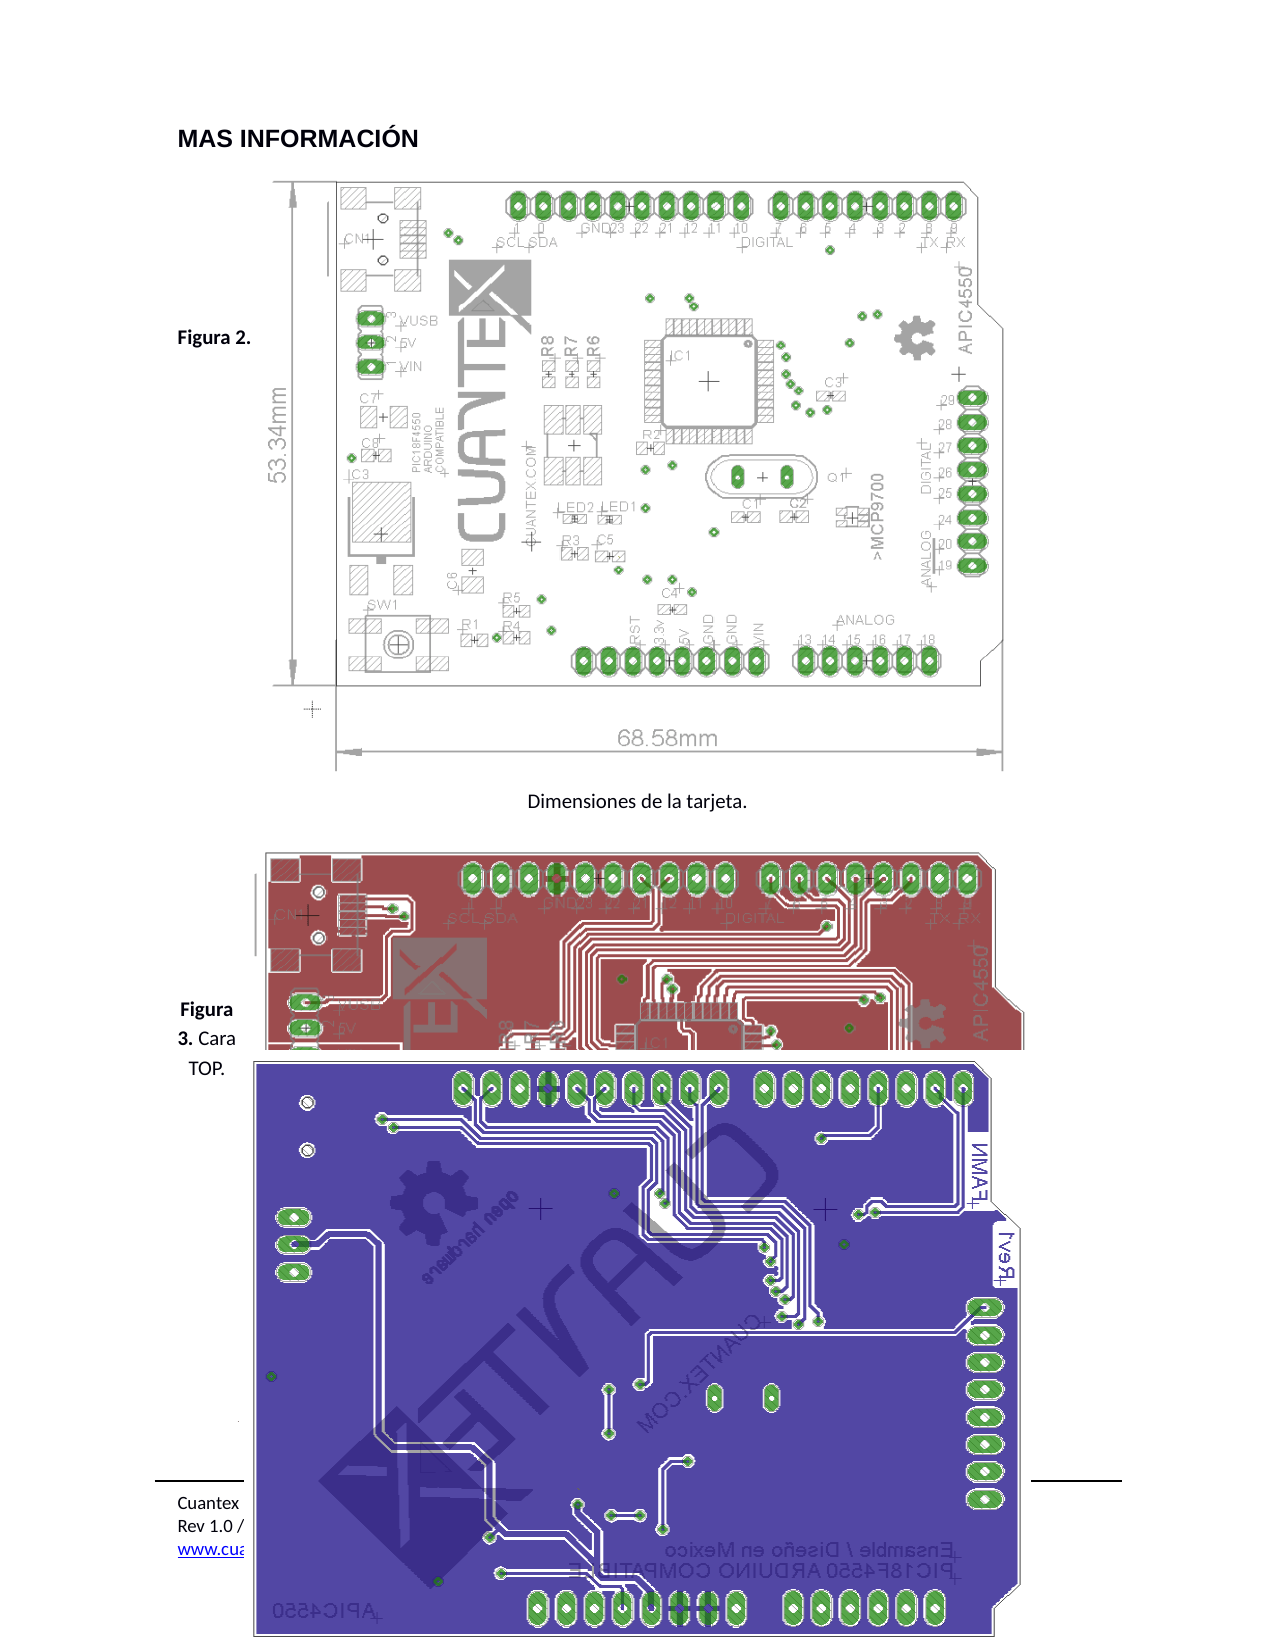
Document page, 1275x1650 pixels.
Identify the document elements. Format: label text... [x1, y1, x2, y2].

picture [236, 828, 1039, 1650]
subtitle MAS INFORMACIÓN [177, 124, 1098, 152]
text [1039, 996, 1098, 1080]
text Figura 3. Cara TOP. [177, 996, 236, 1080]
text Figura 2. Dimensiones de la tarjeta. [177, 324, 1098, 814]
picture [251, 172, 1024, 789]
